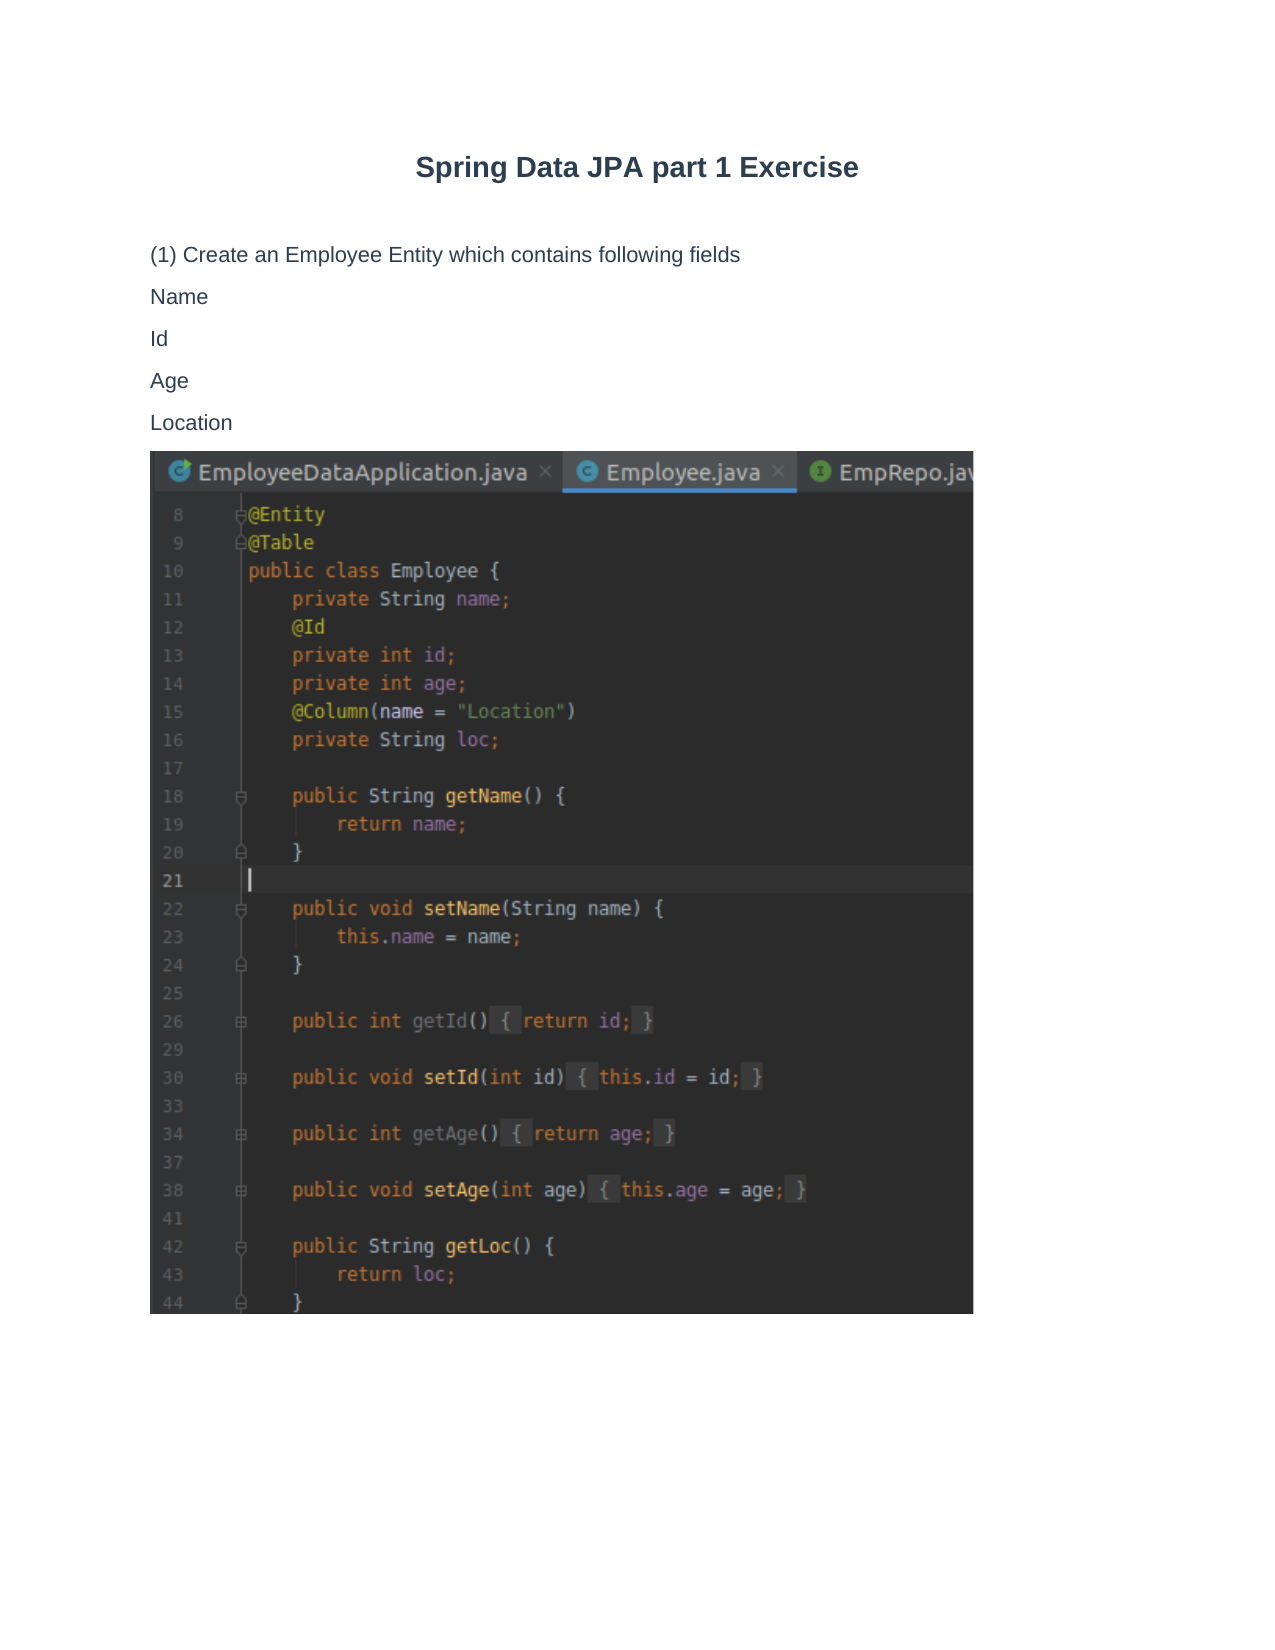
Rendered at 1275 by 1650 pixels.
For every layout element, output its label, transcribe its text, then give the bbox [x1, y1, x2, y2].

text Id [150, 326, 1125, 351]
picture [150, 451, 974, 1314]
text Age [150, 368, 1125, 393]
text Spring Data JPA part 1 Exercise [150, 150, 1125, 183]
text Location [150, 409, 1125, 435]
text (1) Create an Employee Entity which contains following fields [150, 242, 1125, 267]
text Name [150, 284, 1125, 309]
